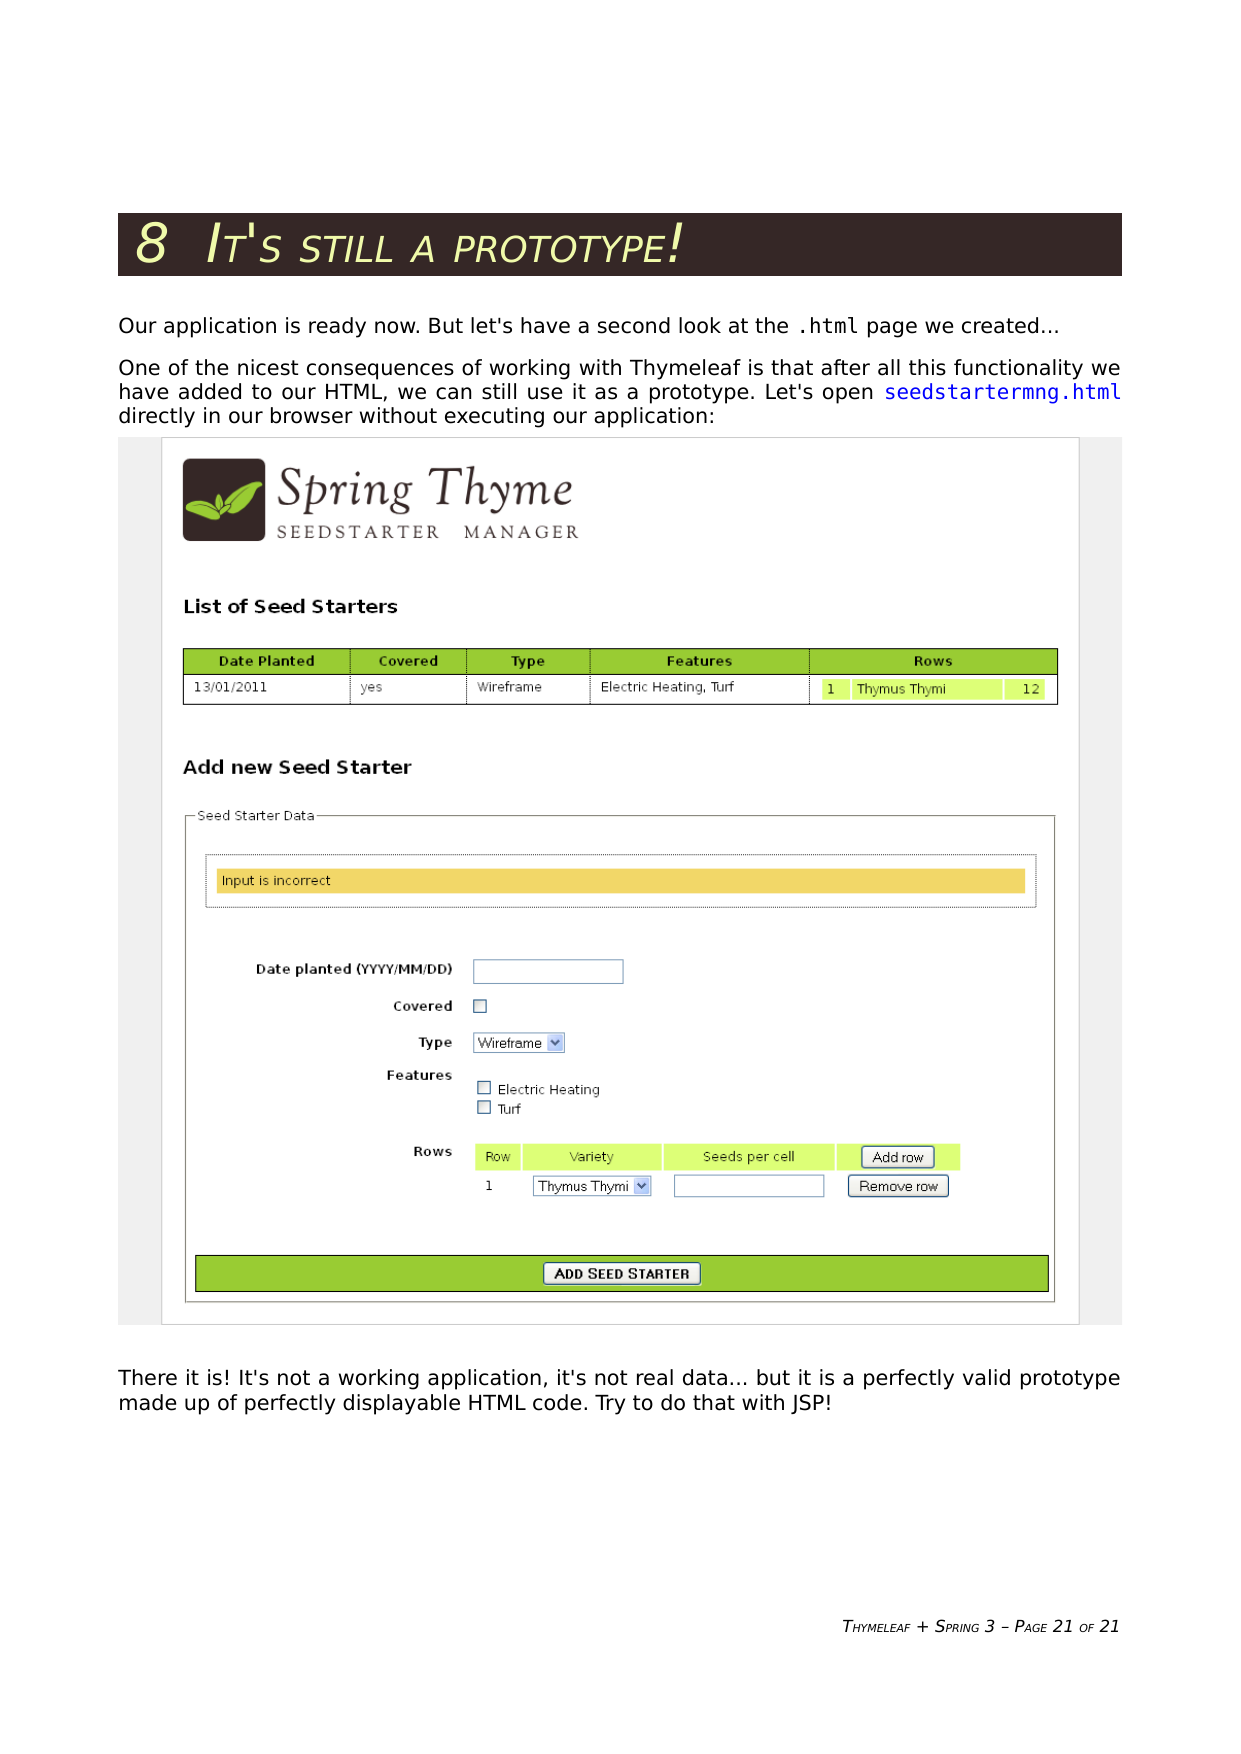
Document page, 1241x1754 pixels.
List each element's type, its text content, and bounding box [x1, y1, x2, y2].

text Our application is ready now. But let's have a second look at the .html page we created... [118, 314, 1122, 338]
text There it is! It's not a working application, it's not real data... but it is a perfectly valid prototype made up of perfectly displayable HTML code. Try to do that with JSP! [118, 1366, 1122, 1415]
picture [118, 437, 1123, 1325]
subtitle It's still a prototype! [118, 213, 1122, 276]
text One of the nicest consequences of working with Thymeleaf is that after all this functionality we have added to our HTML, we can still use it as a prototype. Let's open seedstartermng.html directly in our browser without executing our application: [118, 356, 1122, 429]
